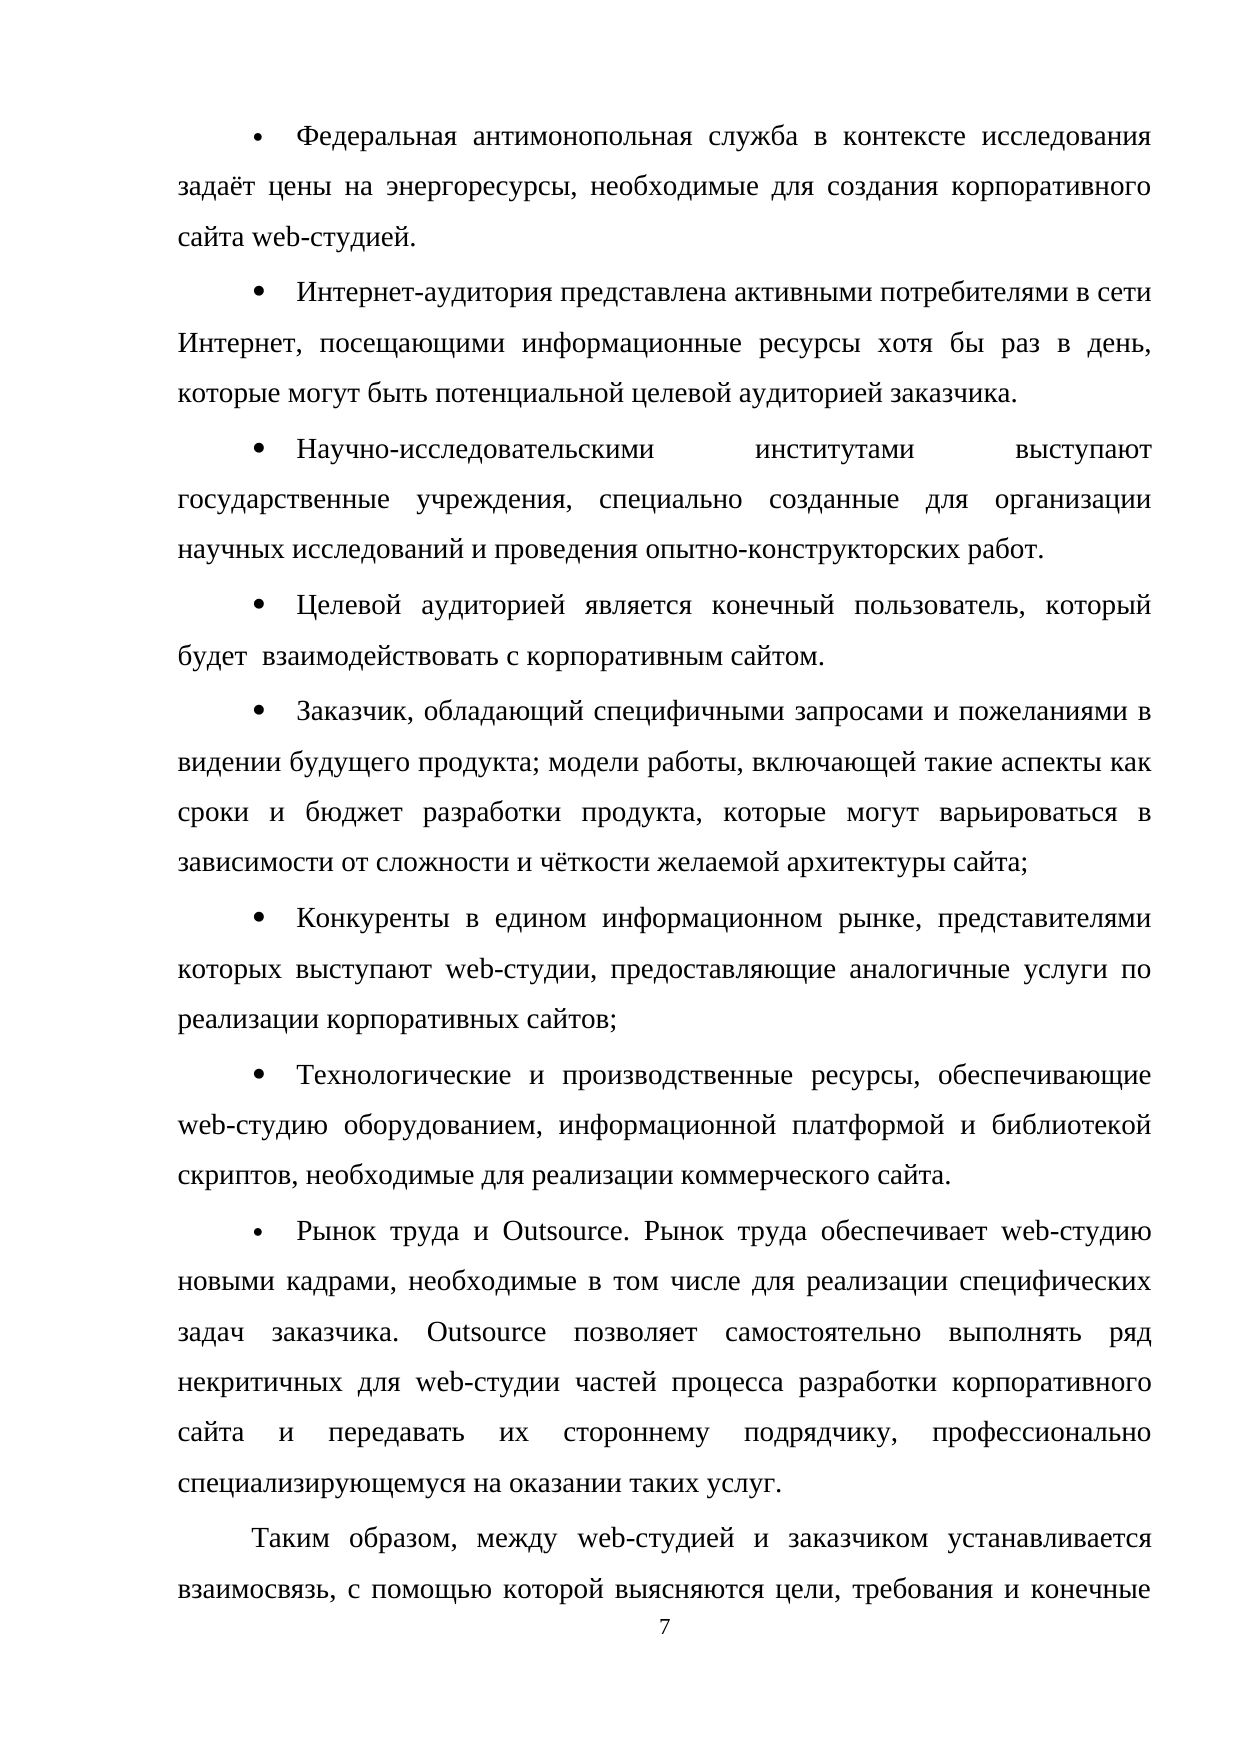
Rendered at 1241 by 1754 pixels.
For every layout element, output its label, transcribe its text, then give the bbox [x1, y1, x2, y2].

list Технологические и производственные ресурсы, обеспечивающие web-студию оборудованием, информационной платформой и библиотекой скриптов, необходимые для реализации коммерческого сайта. [177, 1057, 1152, 1191]
list Интернет-аудитория представлена активными потребителями в сети Интернет, посещающими информационные ресурсы хотя бы раз в день, которые могут быть потенциальной целевой аудиторией заказчика. [177, 274, 1152, 409]
list Рынок труда и Outsource. Рынок труда обеспечивает web-студию новыми кадрами, необходимые в том числе для реализации специфических задач заказчика. Outsource позволяет самостоятельно выполнять ряд некритичных для web-студии частей процесса разработки корпоративного сайта и передавать их стороннему подрядчику, профессионально специализирующемуся на оказании таких услуг. [177, 1213, 1152, 1498]
text Таким образом, между web-студией и заказчиком устанавливается взаимосвязь, с помощью которой выясняются цели, требования и конечные [177, 1521, 1152, 1604]
list Конкуренты в едином информационном рынке, представителями которых выступают web-студии, предоставляющие аналогичные услуги по реализации корпоративных сайтов; [177, 900, 1152, 1034]
list Федеральная антимонопольная служба в контексте исследования задаёт цены на энергоресурсы, необходимые для создания корпоративного сайта web-студией. [177, 118, 1152, 252]
list Целевой аудиторией является конечный пользователь, который будет взаимодействовать с корпоративным сайтом. [177, 587, 1152, 671]
list Научно-исследовательскими институтами выступают государственные учреждения, специально созданные для организации научных исследований и проведения опытно-конструкторских работ. [177, 431, 1152, 565]
list Заказчик, обладающий специфичными запросами и пожеланиями в видении будущего продукта; модели работы, включающей такие аспекты как сроки и бюджет разработки продукта, которые могут варьироваться в зависимости от сложности и чёткости желаемой архитектуры сайта; [177, 693, 1152, 878]
